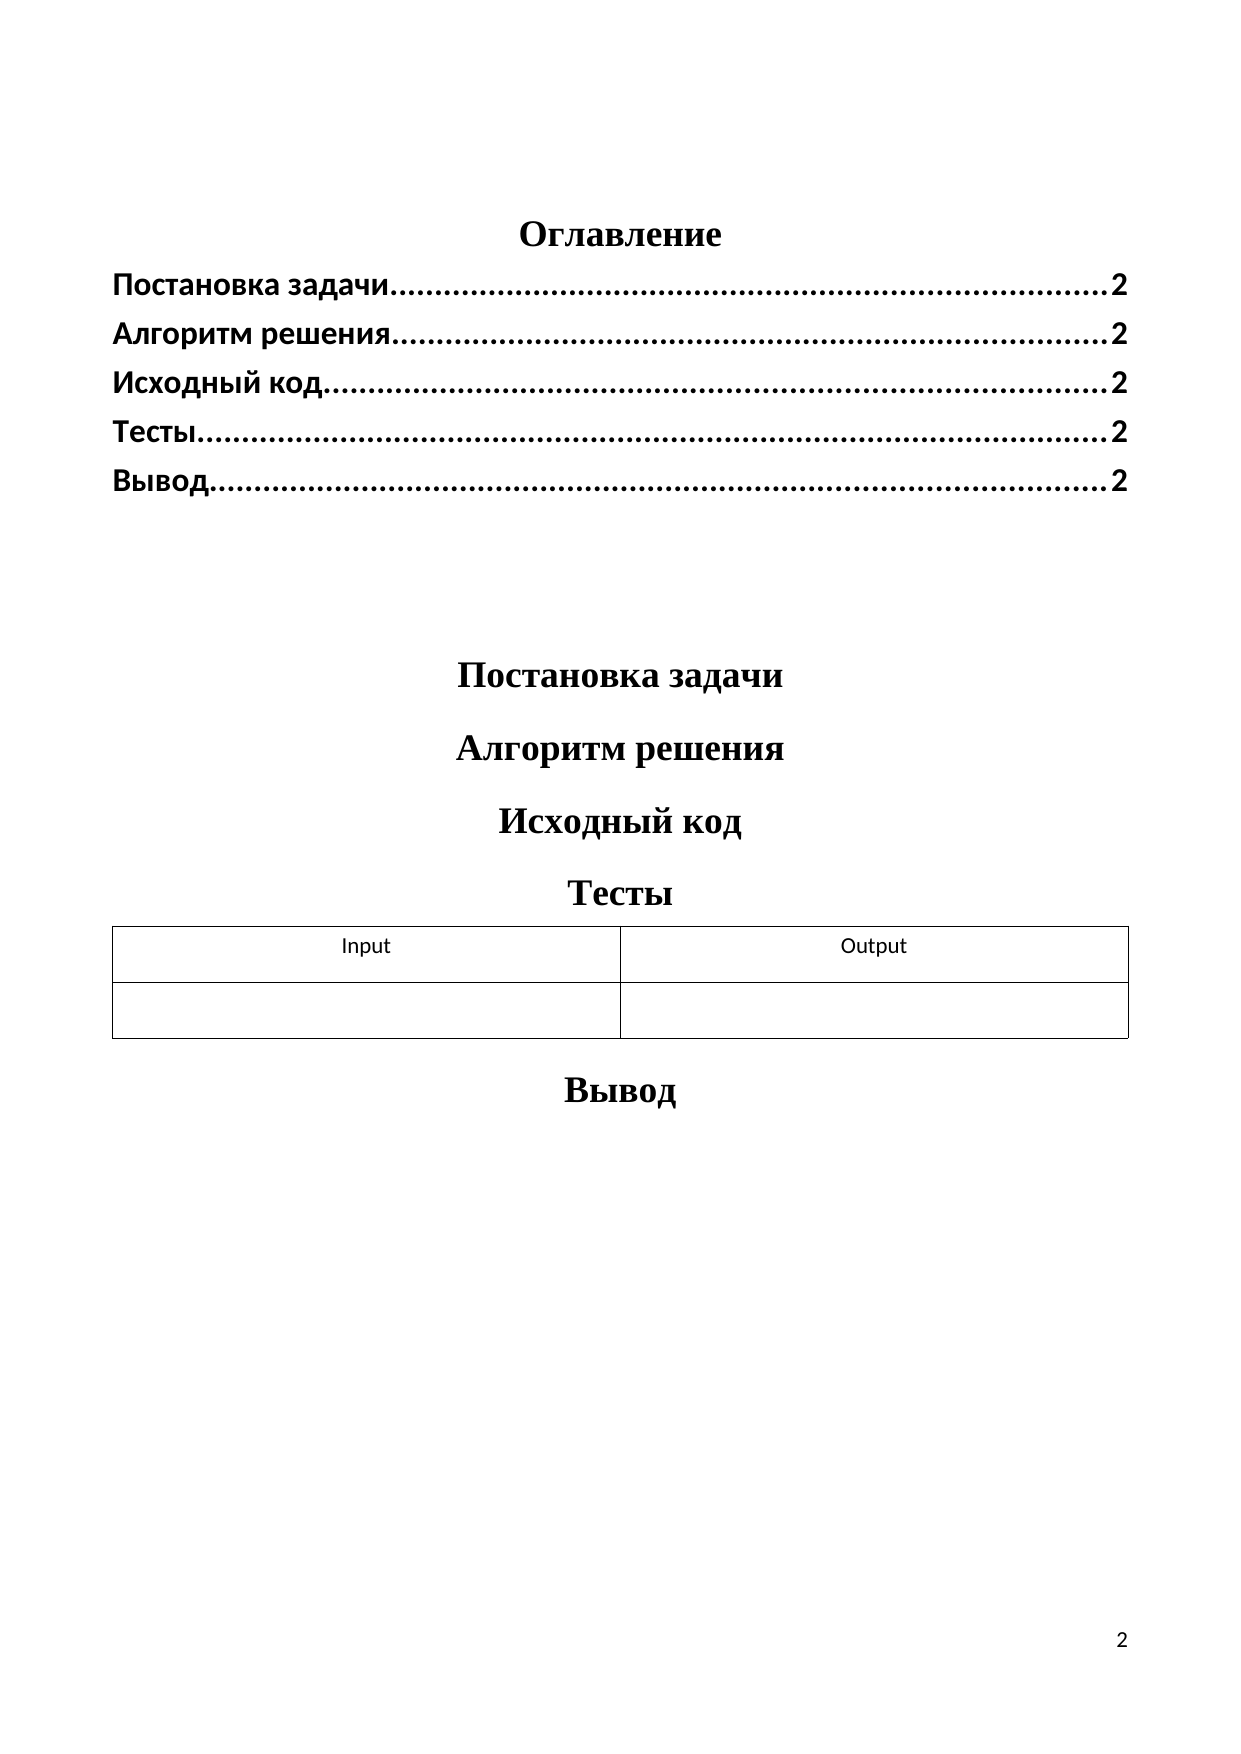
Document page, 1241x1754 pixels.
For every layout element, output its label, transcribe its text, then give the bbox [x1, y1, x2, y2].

subtitle Алгоритм решения [112, 726, 1128, 769]
subtitle Оглавление [112, 212, 1128, 255]
table_header Output [621, 927, 1128, 982]
subtitle Вывод [112, 1068, 1128, 1111]
text Алгоритм решения 2 [112, 312, 1128, 353]
subtitle Тесты [112, 871, 1128, 914]
table_cell [113, 983, 620, 1038]
subtitle Постановка задачи [112, 653, 1128, 696]
table_header Input [113, 927, 620, 982]
text Вывод 2 [112, 459, 1128, 500]
subtitle Исходный код [112, 798, 1128, 841]
text Постановка задачи 2 [112, 263, 1128, 304]
text Исходный код 2 [112, 361, 1128, 402]
text Тесты 2 [112, 410, 1128, 451]
table_cell [621, 983, 1128, 1038]
